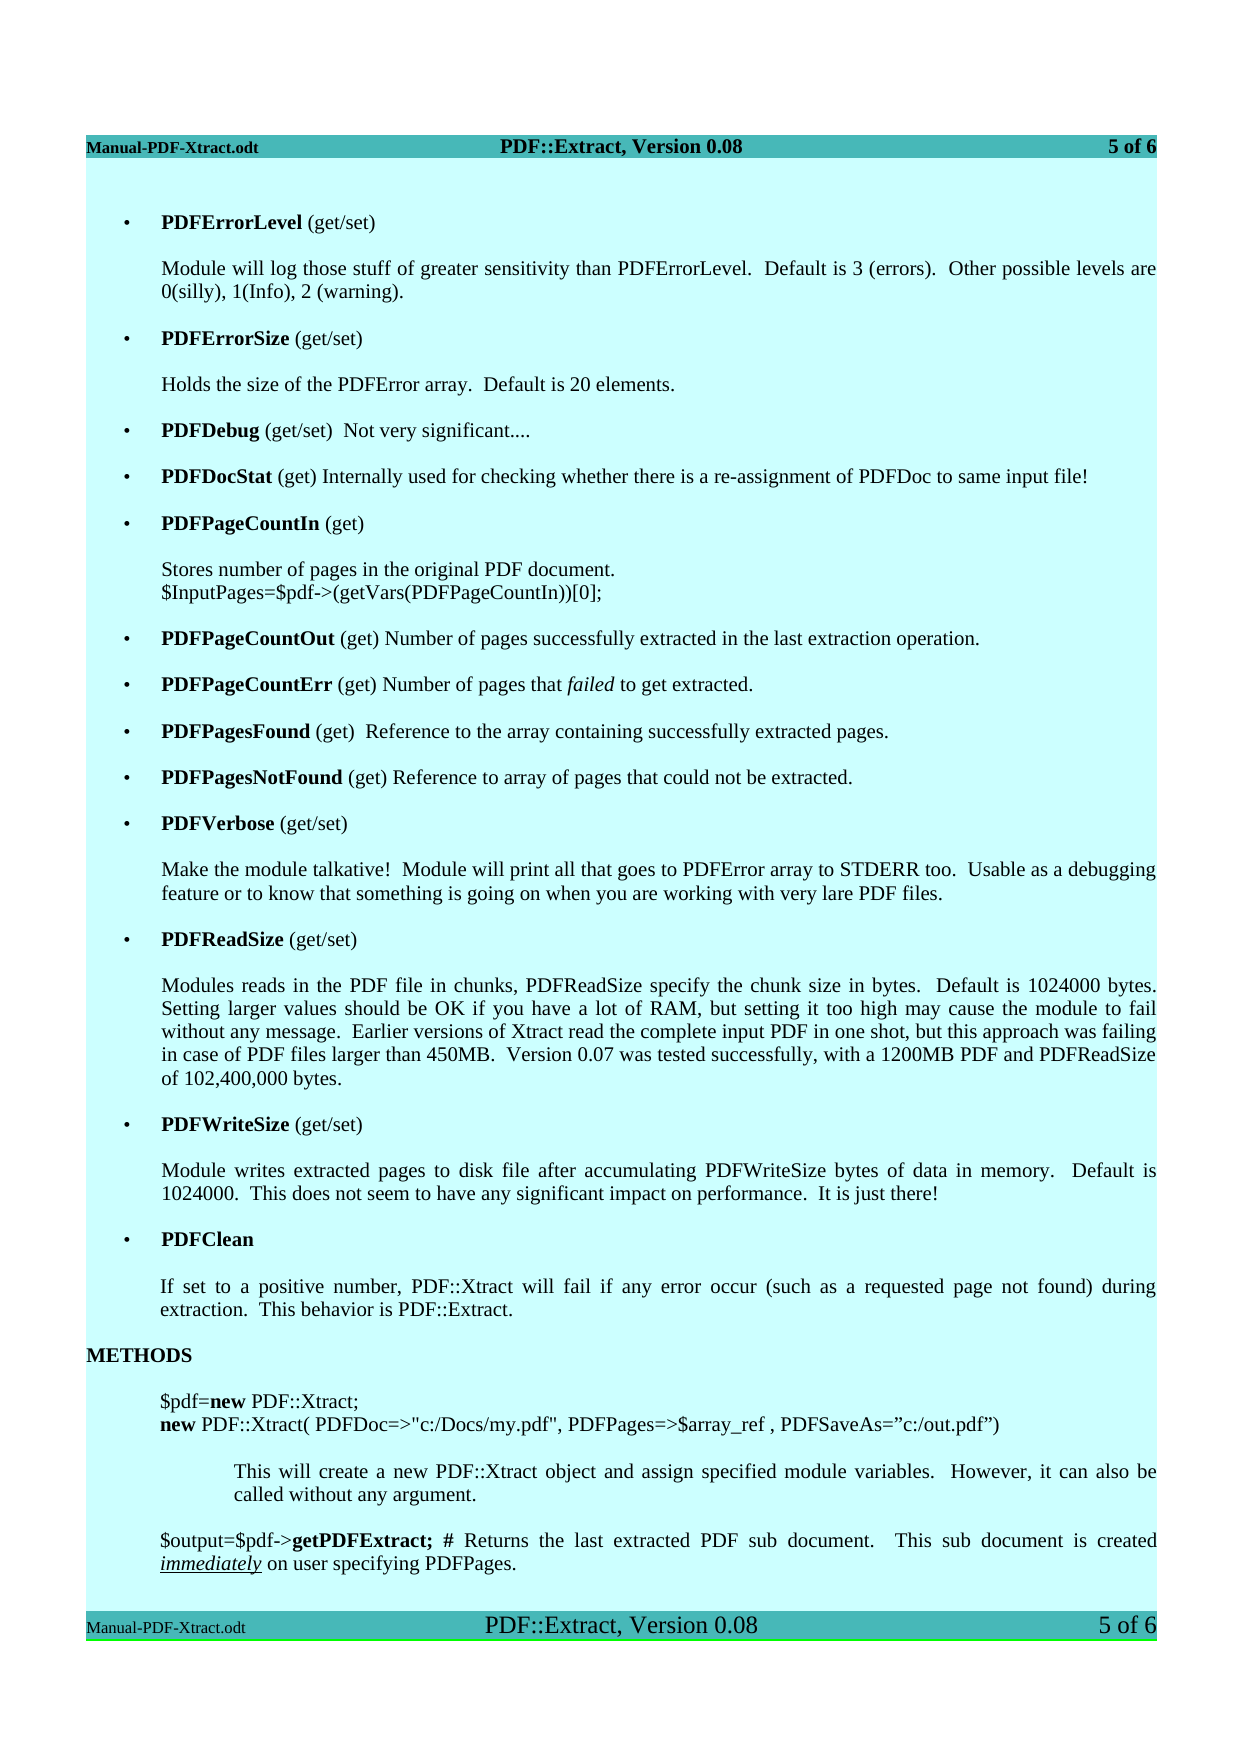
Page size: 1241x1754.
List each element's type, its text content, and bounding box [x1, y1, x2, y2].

list PDFDocStat (get) Internally used for checking whether there is a re-assignment of PDFDoc to same input file! [123, 465, 1158, 488]
list PDFPagesFound (get) Reference to the array containing successfully extracted pages. [123, 719, 1158, 743]
list PDFReadSize (get/set) [123, 928, 1158, 951]
list PDFPageCountIn (get) [123, 511, 1158, 534]
list PDFErrorSize (get/set) [123, 326, 1158, 349]
list PDFPagesNotFound (get) Reference to array of pages that could not be extracted. [123, 766, 1158, 789]
list PDFWriteSize (get/set) [123, 1113, 1158, 1136]
list PDFPageCountOut (get) Number of pages successfully extracted in the last extraction operation. [123, 627, 1158, 650]
list PDFPageCountErr (get) Number of pages that failed to get extracted. [123, 673, 1158, 696]
text $output=$pdf->getPDFExtract; # Returns the last extracted PDF sub document. This sub document is created immediately on user specifying PDFPages. [160, 1529, 1158, 1575]
list Stores number of pages in the original PDF document. [123, 558, 1158, 581]
list $InputPages=$pdf->(getVars(PDFPageCountIn))[0]; [123, 581, 1158, 604]
list Module writes extracted pages to disk file after accumulating PDFWriteSize bytes of data in memory. Default is 1024000. This does not seem to have any significant impact on performance. It is just there! [123, 1159, 1158, 1205]
text If set to a positive number, PDF::Xtract will fail if any error occur (such as a requested page not found) during extraction. This behavior is PDF::Extract. [160, 1274, 1158, 1321]
list PDFErrorLevel (get/set) [123, 211, 1158, 234]
list Module will log those stuff of greater sensitivity than PDFErrorLevel. Default is 3 (errors). Other possible levels are 0(silly), 1(Info), 2 (warning). [123, 257, 1158, 303]
list PDFClean [123, 1228, 1158, 1251]
text new PDF::Xtract( PDFDoc=>"c:/Docs/my.pdf", PDFPages=>$array_ref , PDFSaveAs=”c:/out.pdf”) [160, 1413, 1158, 1436]
text METHODS [86, 1344, 1158, 1367]
list PDFDebug (get/set) Not very significant.... [123, 419, 1158, 442]
text $pdf=new PDF::Xtract; [160, 1390, 1158, 1413]
list Make the module talkative! Module will print all that goes to PDFError array to STDERR too. Usable as a debugging feature or to know that something is going on when you are working with very lare PDF files. [123, 858, 1158, 904]
list Modules reads in the PDF file in chunks, PDFReadSize specify the chunk size in bytes. Default is 1024000 bytes. Setting larger values should be OK if you have a lot of RAM, but setting it too high may cause the module to fail without any message. Earlier versions of Xtract read the complete input PDF in one shot, but this approach was failing in case of PDF files larger than 450MB. Version 0.07 was tested successfully, with a 1200MB PDF and PDFReadSize of 102,400,000 bytes. [123, 974, 1158, 1089]
list Holds the size of the PDFError array. Default is 20 elements. [123, 373, 1158, 396]
list PDFVerbose (get/set) [123, 812, 1158, 835]
text This will create a new PDF::Xtract object and assign specified module variables. However, it can also be called without any argument. [234, 1459, 1158, 1506]
